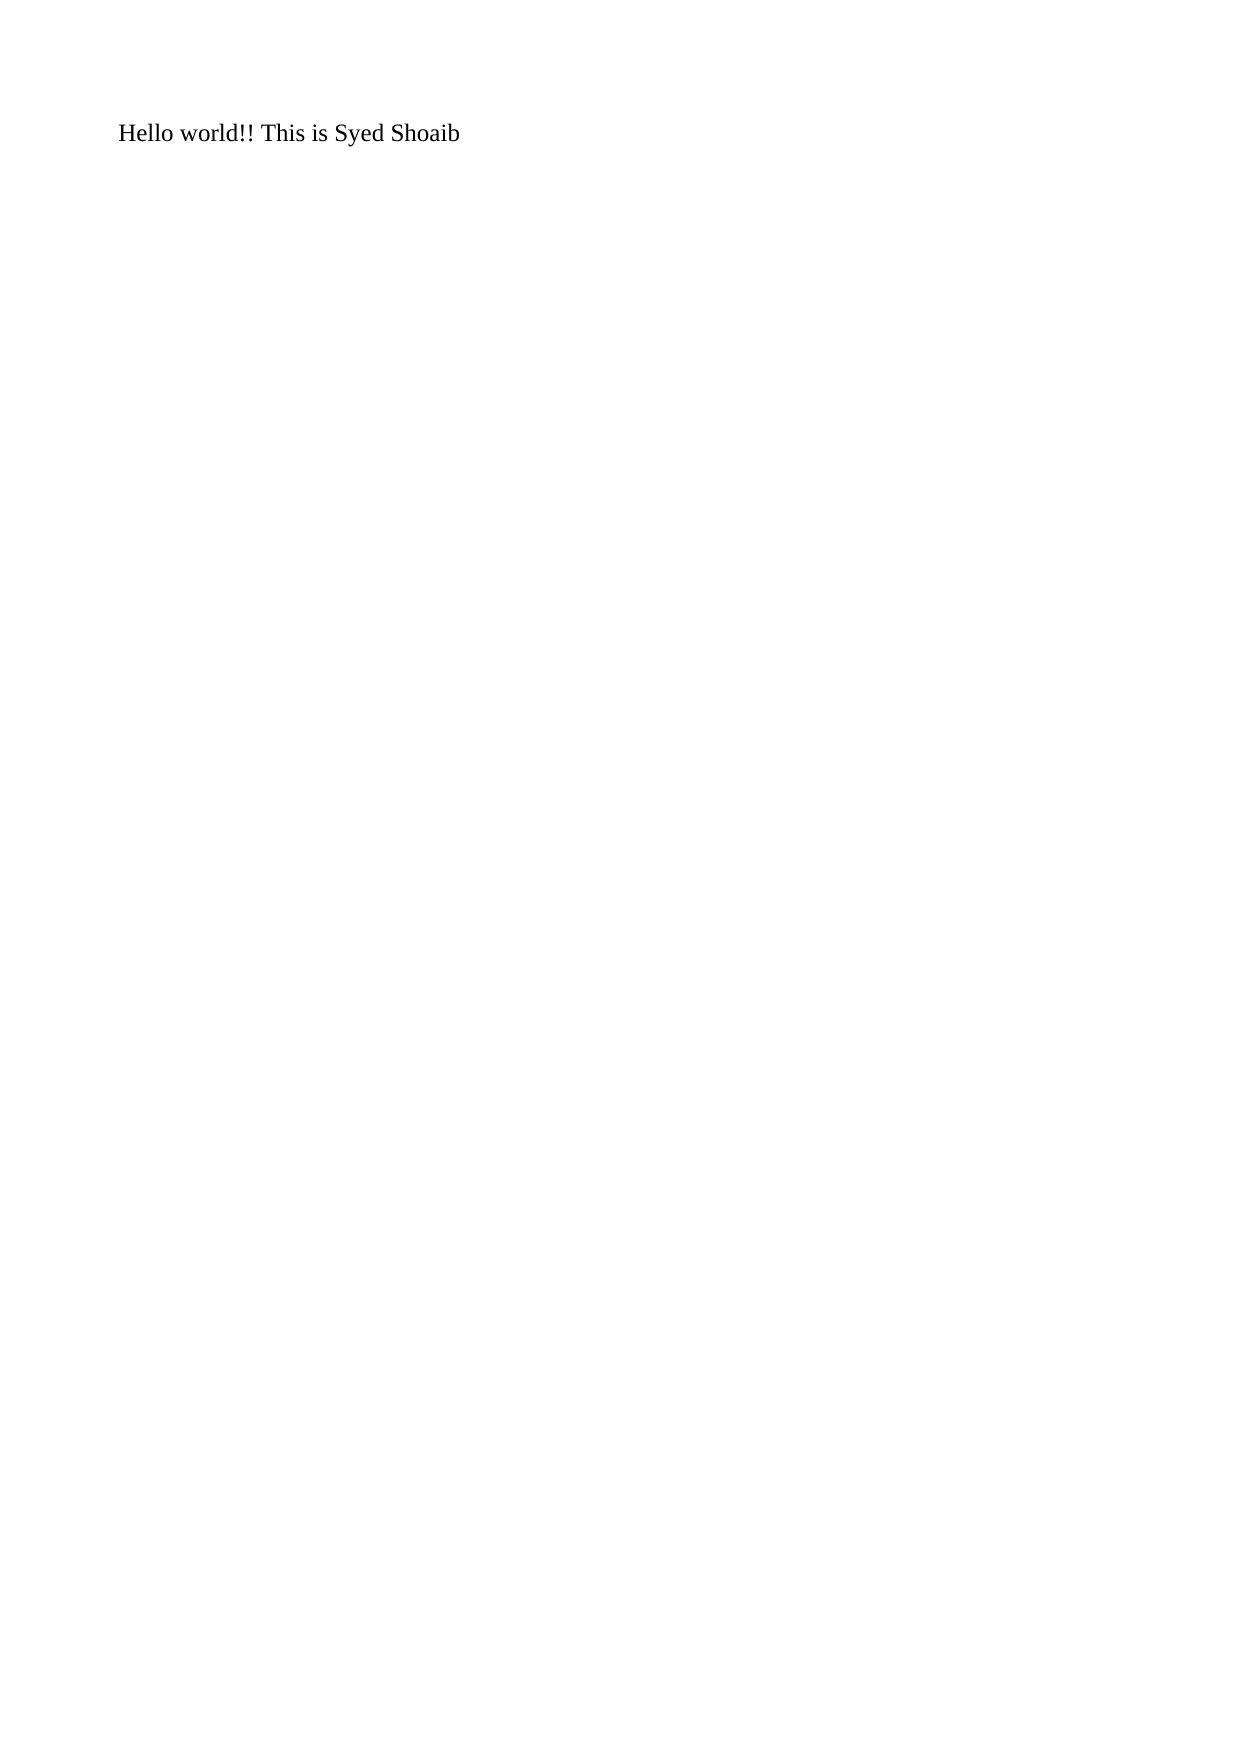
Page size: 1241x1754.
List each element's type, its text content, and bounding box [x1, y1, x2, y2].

text Hello world!! This is Syed Shoaib [118, 118, 1122, 147]
